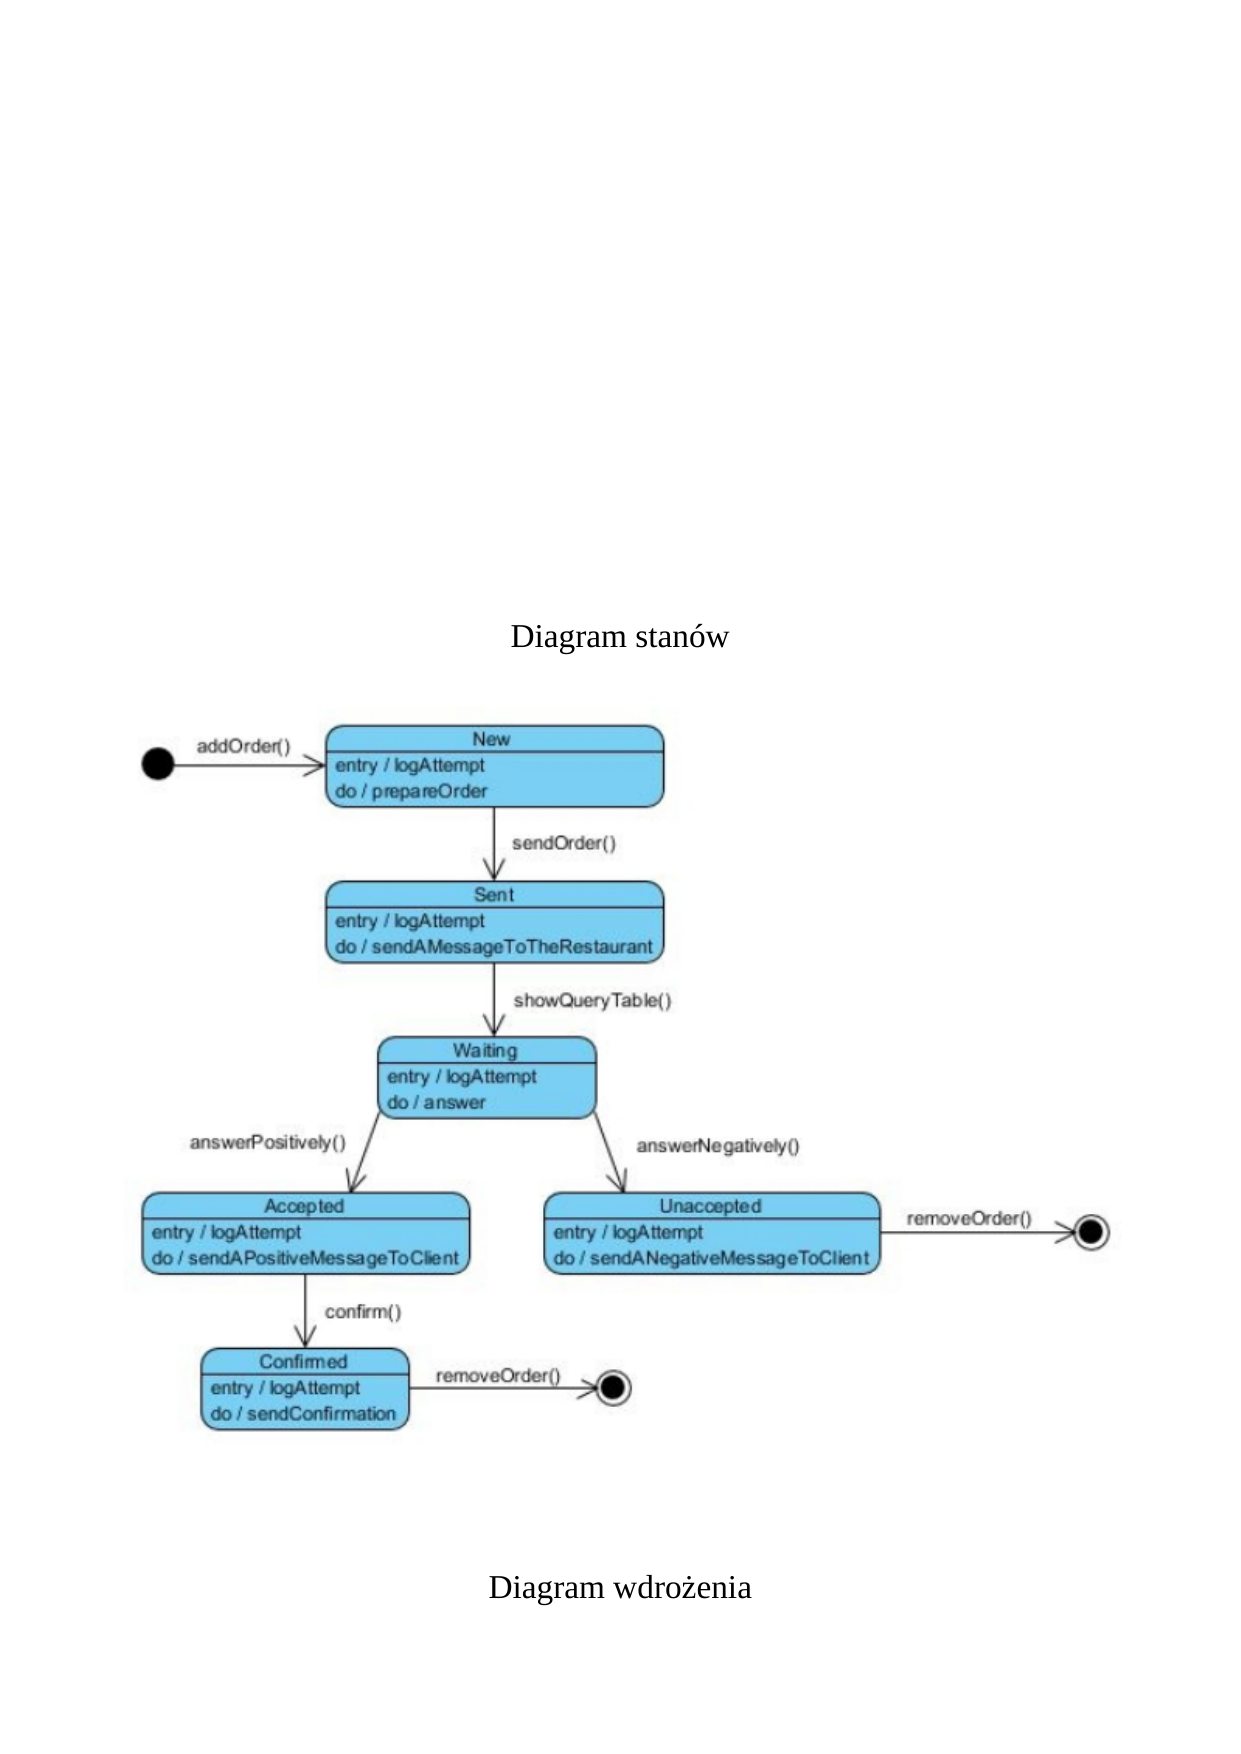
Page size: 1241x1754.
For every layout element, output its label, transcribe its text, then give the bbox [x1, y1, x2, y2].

picture [118, 693, 1123, 1452]
text Diagram wdrożenia [118, 1567, 1122, 1605]
text Diagram stanów [118, 616, 1122, 655]
